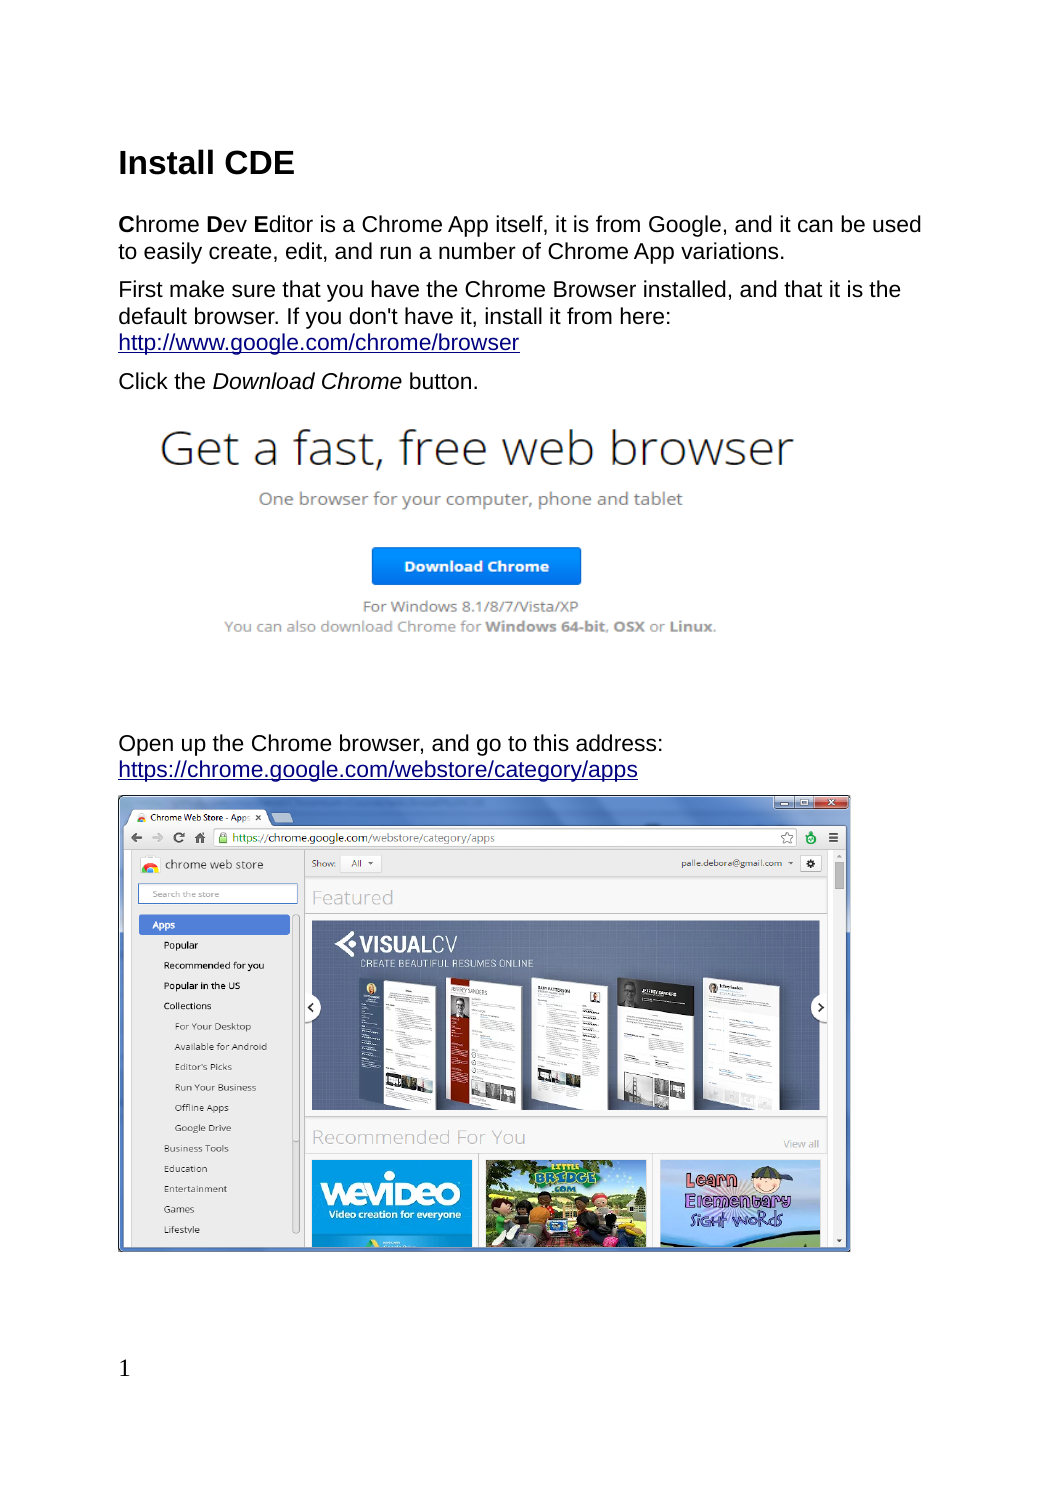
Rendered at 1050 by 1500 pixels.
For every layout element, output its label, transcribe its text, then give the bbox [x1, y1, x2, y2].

picture [118, 406, 851, 674]
text Open up the Chrome browser, and go to this address: https://chrome.google.com/webstore/category/apps [118, 730, 932, 783]
picture [118, 795, 851, 1252]
text Click the Download Chrome button. [118, 368, 932, 394]
text Chrome Dev Editor is a Chrome App itself, it is from Google, and it can be used to easily create, edit, and run a number of Chrome App variations. [118, 211, 932, 264]
text First make sure that you have the Chrome Browser installed, and that it is the default browser. If you don't have it, install it from here: http://www.google.com/chrome/browser [118, 276, 932, 356]
